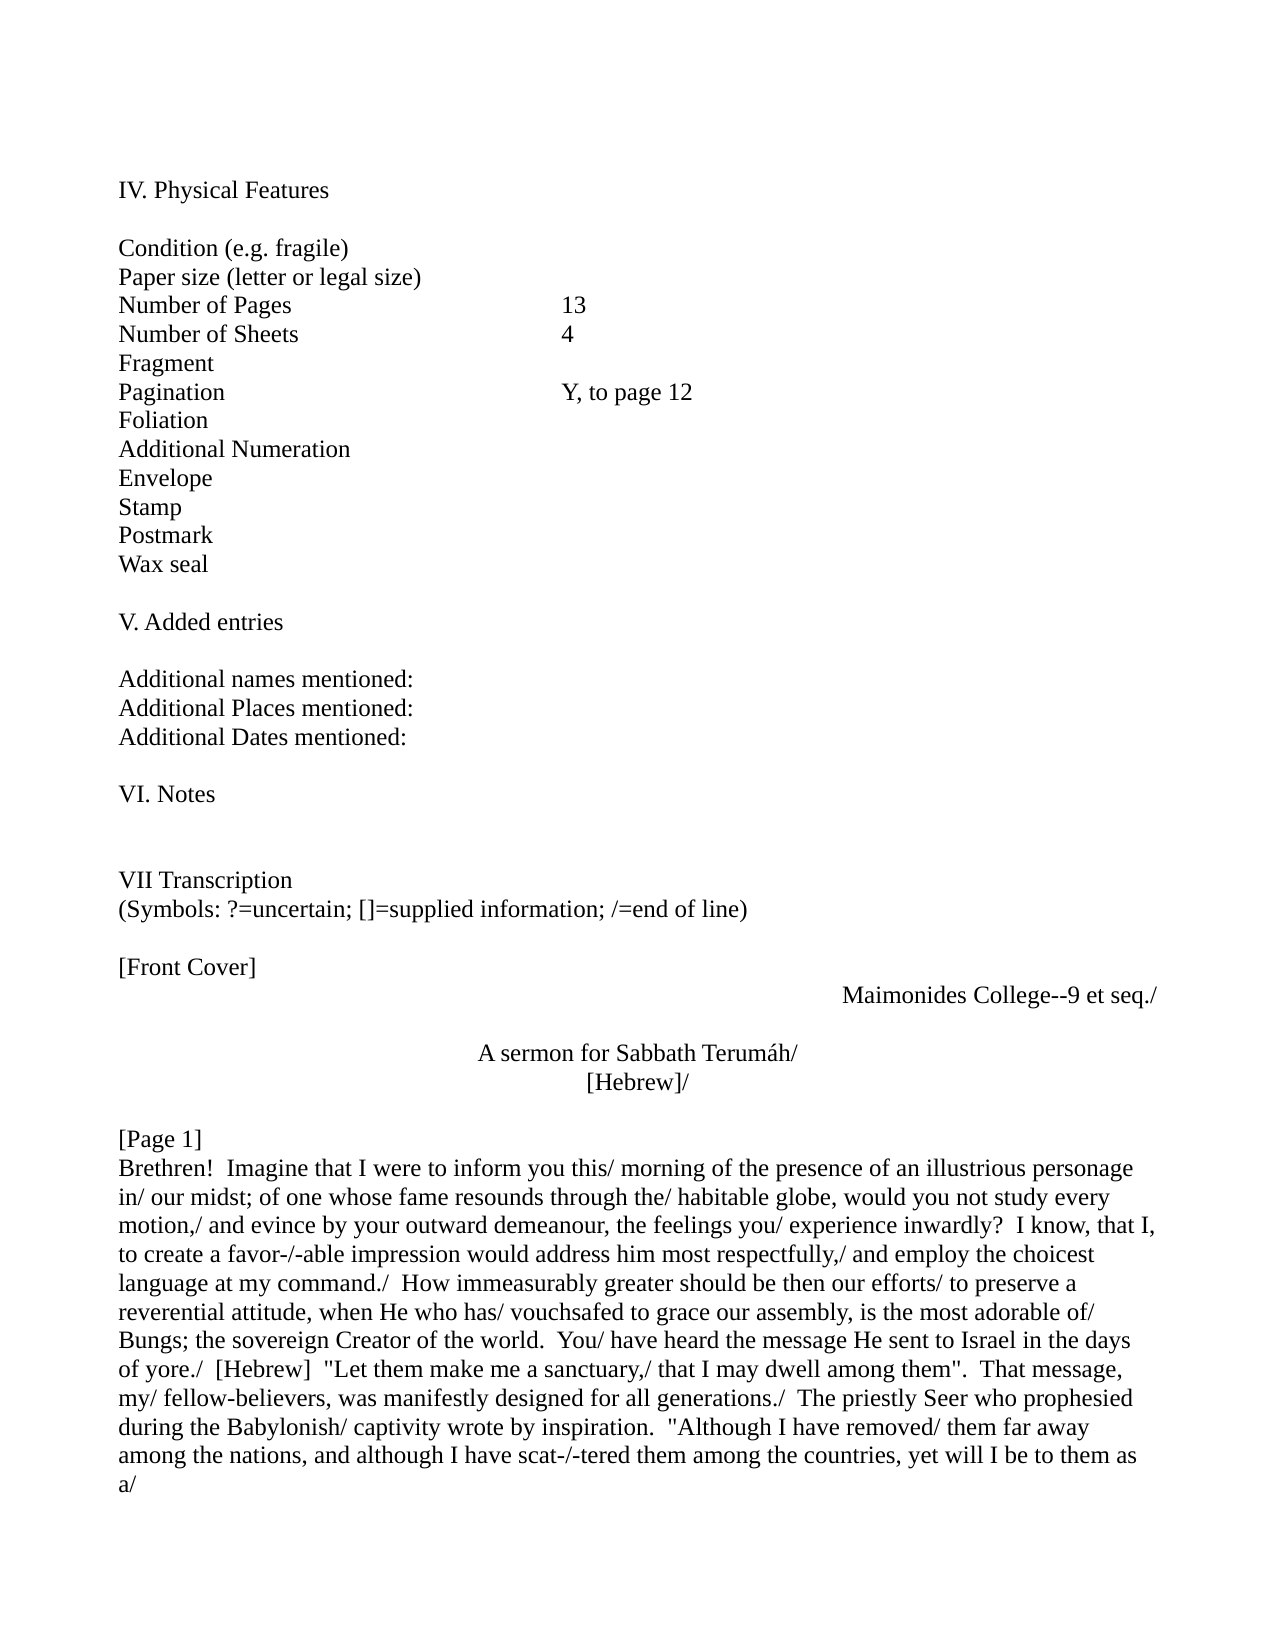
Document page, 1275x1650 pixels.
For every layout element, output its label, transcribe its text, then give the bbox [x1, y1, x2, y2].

text Additional Numeration [118, 434, 1157, 463]
text Wax seal [118, 549, 1157, 578]
text Additional Places mentioned: [118, 693, 1157, 722]
text [Front Cover] [118, 952, 1157, 981]
text Fragment [118, 348, 1157, 377]
text A sermon for Sabbath Terumáh/ [118, 1038, 1157, 1067]
text [Page 1] [118, 1124, 1157, 1153]
text Stamp [118, 492, 1157, 521]
text Envelope [118, 463, 1157, 492]
text Paper size (letter or legal size) [118, 262, 1157, 291]
text (Symbols: ?=uncertain; []=supplied information; /=end of line) [118, 894, 1157, 923]
text Number of Sheets 4 [118, 319, 1157, 348]
text Postma rk [118, 521, 1157, 549]
text Pagination Y, to page 12 [118, 377, 1157, 406]
text Additional Dates mentioned: [118, 722, 1157, 751]
text VII Transcription [118, 866, 1157, 894]
text VI. Notes [118, 779, 1157, 808]
text V. Added entries [118, 607, 1157, 636]
text Additional names mentioned: [118, 664, 1157, 693]
text [Hebrew]/ [118, 1067, 1157, 1096]
text Maimonides College--9 et seq./ [118, 981, 1157, 1009]
text Foliation [118, 406, 1157, 434]
text IV. Physical Features [118, 176, 1157, 204]
text Brethren! Imagine that I were to inform you this/ morning of the presence of an illustrious personage in/ our midst; of one whose fame resounds through the/ habitable globe, would you not study every motion,/ and evince by your outward demeanour, the feelings you/ experience inwardly? I know, that I, to create a favor-/-able impression would address him most respectfully,/ and employ the choicest language at my command./ How immeasurably greater should be then our efforts/ to preserve a reverential attitude, when He who has/ vouchsafed to grace our assembly, is the most adorable of/ Bungs; the sovereign Creator of the world. You/ have heard the message He sent to Israel in the days of yore./ [Hebrew] "Let them make me a sanctuary,/ that I may dwell among them". That message, my/ fellow-believers, was manifestly designed for all generations./ The priestly Seer who prophesied during the Babylonish/ captivity wrote by inspiration. "Although I have removed/ them far away among the nations, and although I have scat-/-tered them among the countries, yet will I be to them as a/ [118, 1153, 1157, 1498]
text Condition (e.g. fragile) [118, 233, 1157, 262]
text Number of Pages 13 [118, 291, 1157, 319]
